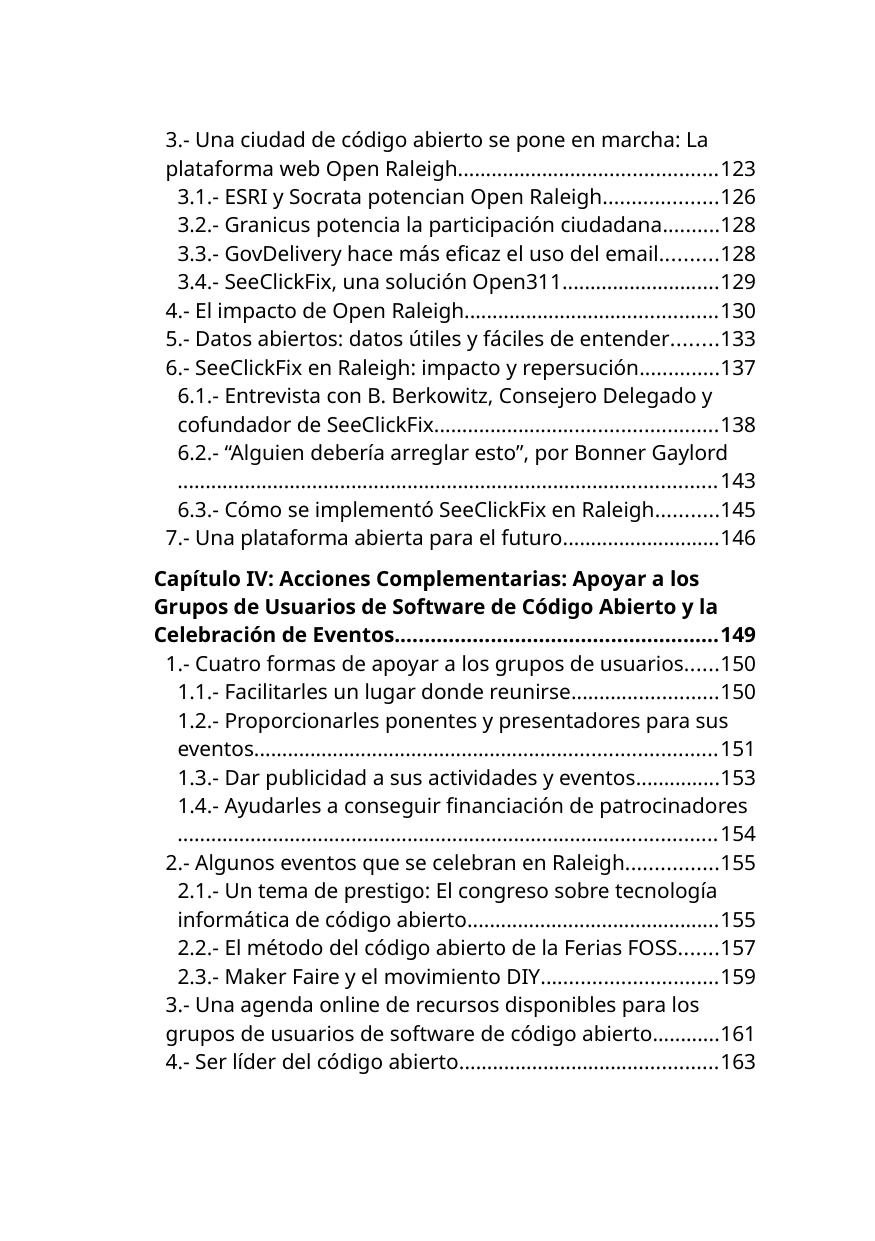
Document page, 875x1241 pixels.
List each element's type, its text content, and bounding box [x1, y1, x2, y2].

text 3.1.- ESRI y Socrata potencian Open Raleigh 126 [177, 182, 756, 211]
text 6.2.- “Alguien debería arreglar esto”, por Bonner Gaylord 143 [177, 438, 756, 495]
text 6.- SeeClickFix en Raleigh: impacto y repersución 137 [165, 353, 756, 381]
text 4.- Ser líder del código abierto 163 [165, 1047, 756, 1076]
text Capítulo IV: Acciones Complementarias: Apoyar a los Grupos de Usuarios de Software de Código Abierto y la Celebración de Eventos 149 [153, 564, 756, 649]
text 6.3.- Cómo se implementó SeeClickFix en Raleigh 145 [177, 495, 756, 523]
text 2.1.- Un tema de prestigo: El congreso sobre tecnología informática de código abierto 155 [177, 876, 756, 933]
text 1.- Cuatro formas de apoyar a los grupos de usuarios 150 [165, 649, 756, 677]
text 3.2.- Granicus potencia la participación ciudadana 128 [177, 211, 756, 239]
text 7.- Una plataforma abierta para el futuro 146 [165, 523, 756, 552]
text 4.- El impacto de Open Raleigh 130 [165, 296, 756, 324]
text 2.- Algunos eventos que se celebran en Raleigh. 155 [165, 848, 756, 876]
text 1.1.- Facilitarles un lugar donde reunirse 150 [177, 677, 756, 706]
text 1.4.- Ayudarles a conseguir financiación de patrocinado­res 154 [177, 791, 756, 848]
text 1.3.- Dar publicidad a sus actividades y eventos 153 [177, 763, 756, 791]
text 5.- Datos abiertos: datos útiles y fáciles de entender 133 [165, 324, 756, 353]
text 2.3.- Maker Faire y el movimiento DIY 159 [177, 962, 756, 990]
text 3.4.- SeeClickFix, una solución Open311 129 [177, 267, 756, 296]
text 3.- Una ciudad de código abierto se pone en marcha: La plataforma web Open Raleigh 123 [165, 125, 756, 182]
text 3.3.- GovDelivery hace más eficaz el uso del email. 128 [177, 239, 756, 267]
text 1.2.- Proporcionarles ponentes y presentadores para sus eventos 151 [177, 706, 756, 763]
text 2.2.- El método del código abierto de la Ferias FOSS 157 [177, 933, 756, 962]
text 6.1.- Entrevista con B. Berkowitz, Consejero Delegado y cofundador de SeeClickFix 138 [177, 381, 756, 438]
text 3.- Una agenda online de recursos disponibles para los grupos de usuarios de software de código abierto 161 [165, 990, 756, 1047]
